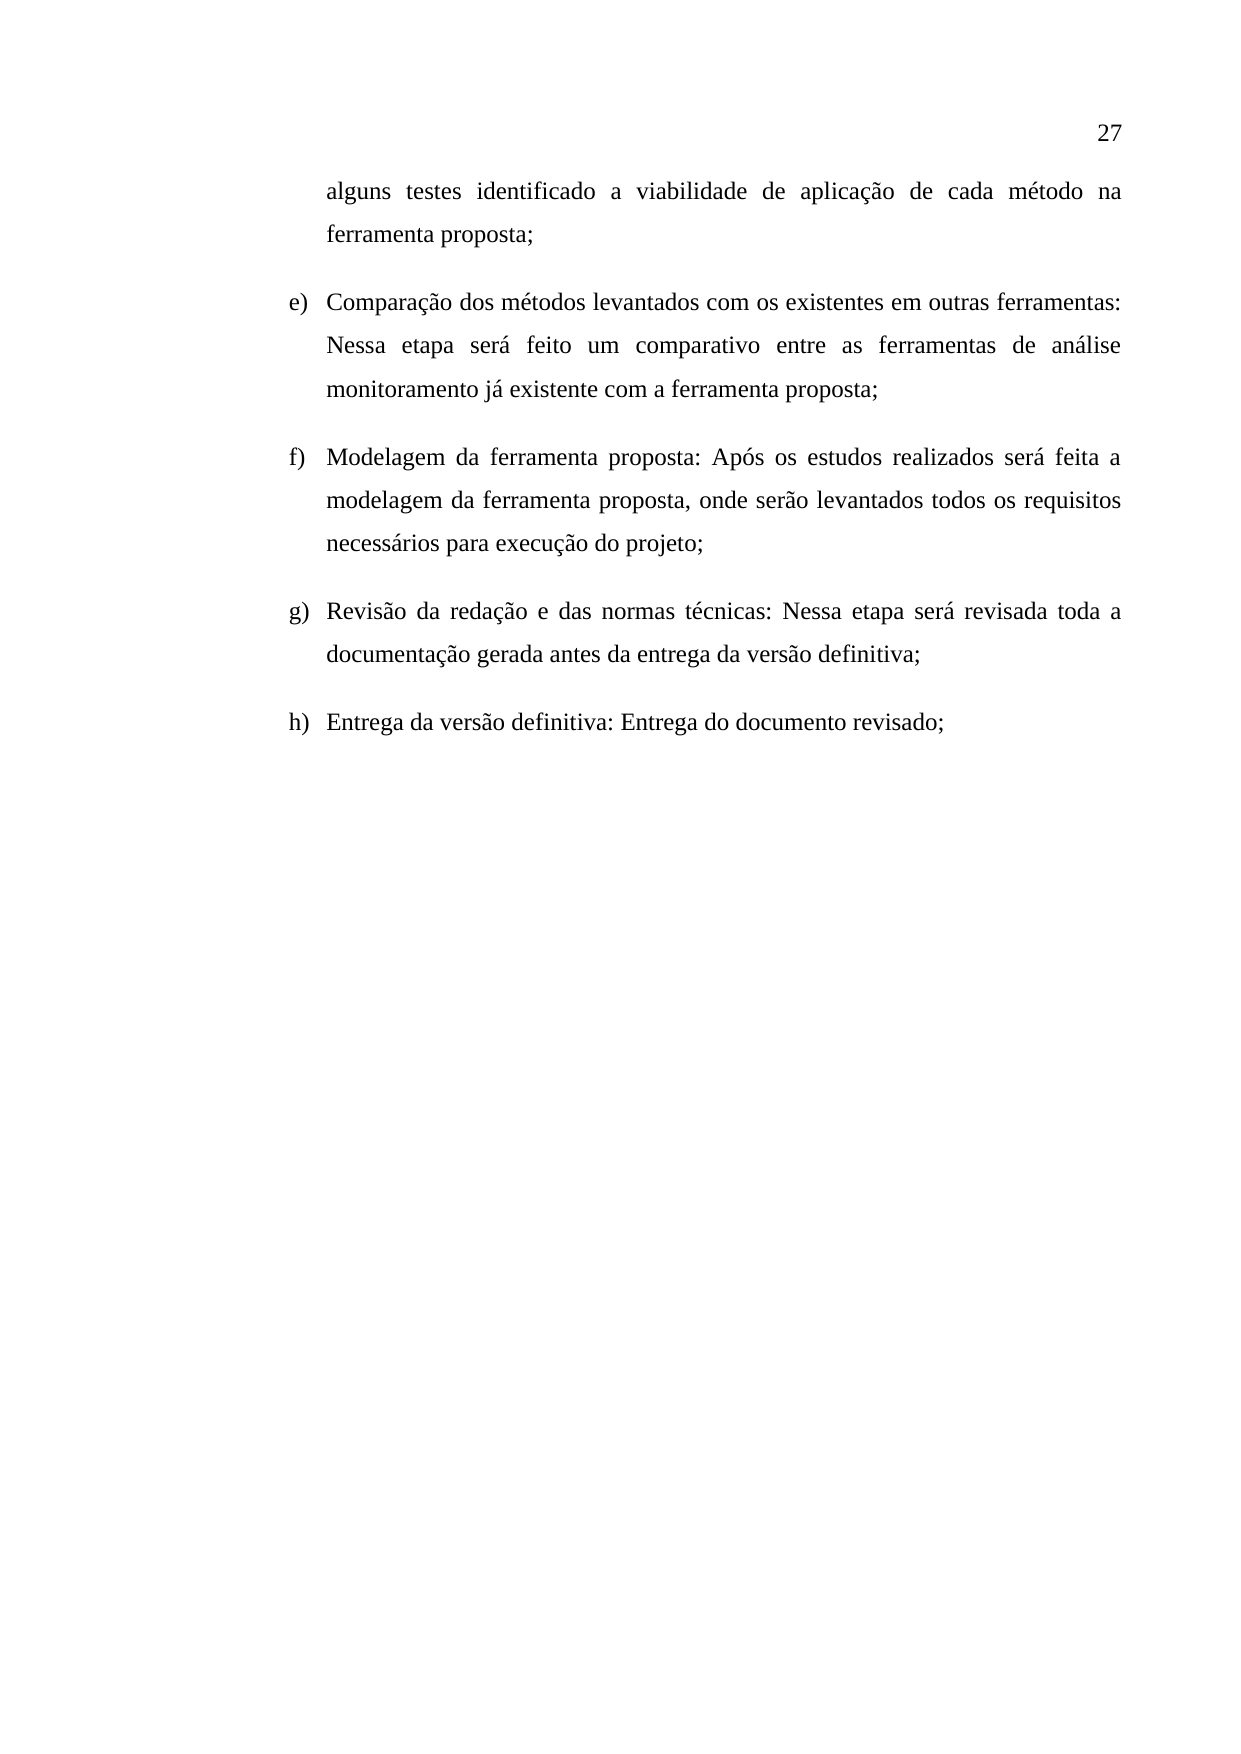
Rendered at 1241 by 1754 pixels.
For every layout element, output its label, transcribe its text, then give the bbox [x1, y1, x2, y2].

list Entrega da versão definitiva: Entrega do documento revisado; [288, 707, 1122, 736]
list Revisão da redação e das normas técnicas: Nessa etapa será revisada toda a documentação gerada antes da entrega da versão definitiva; [288, 596, 1122, 668]
list alguns testes identificado a viabilidade de aplicação de cada método na ferramenta proposta; [288, 176, 1122, 248]
list Comparação dos métodos levantados com os existentes em outras ferramentas: Nessa etapa será feito um comparativo entre as ferramentas de análise monitoramento já existente com a ferramenta proposta; [288, 287, 1122, 402]
list Modelagem da ferramenta proposta: Após os estudos realizados será feita a modelagem da ferramenta proposta, onde serão levantados todos os requisitos necessários para execução do projeto; [288, 442, 1122, 557]
